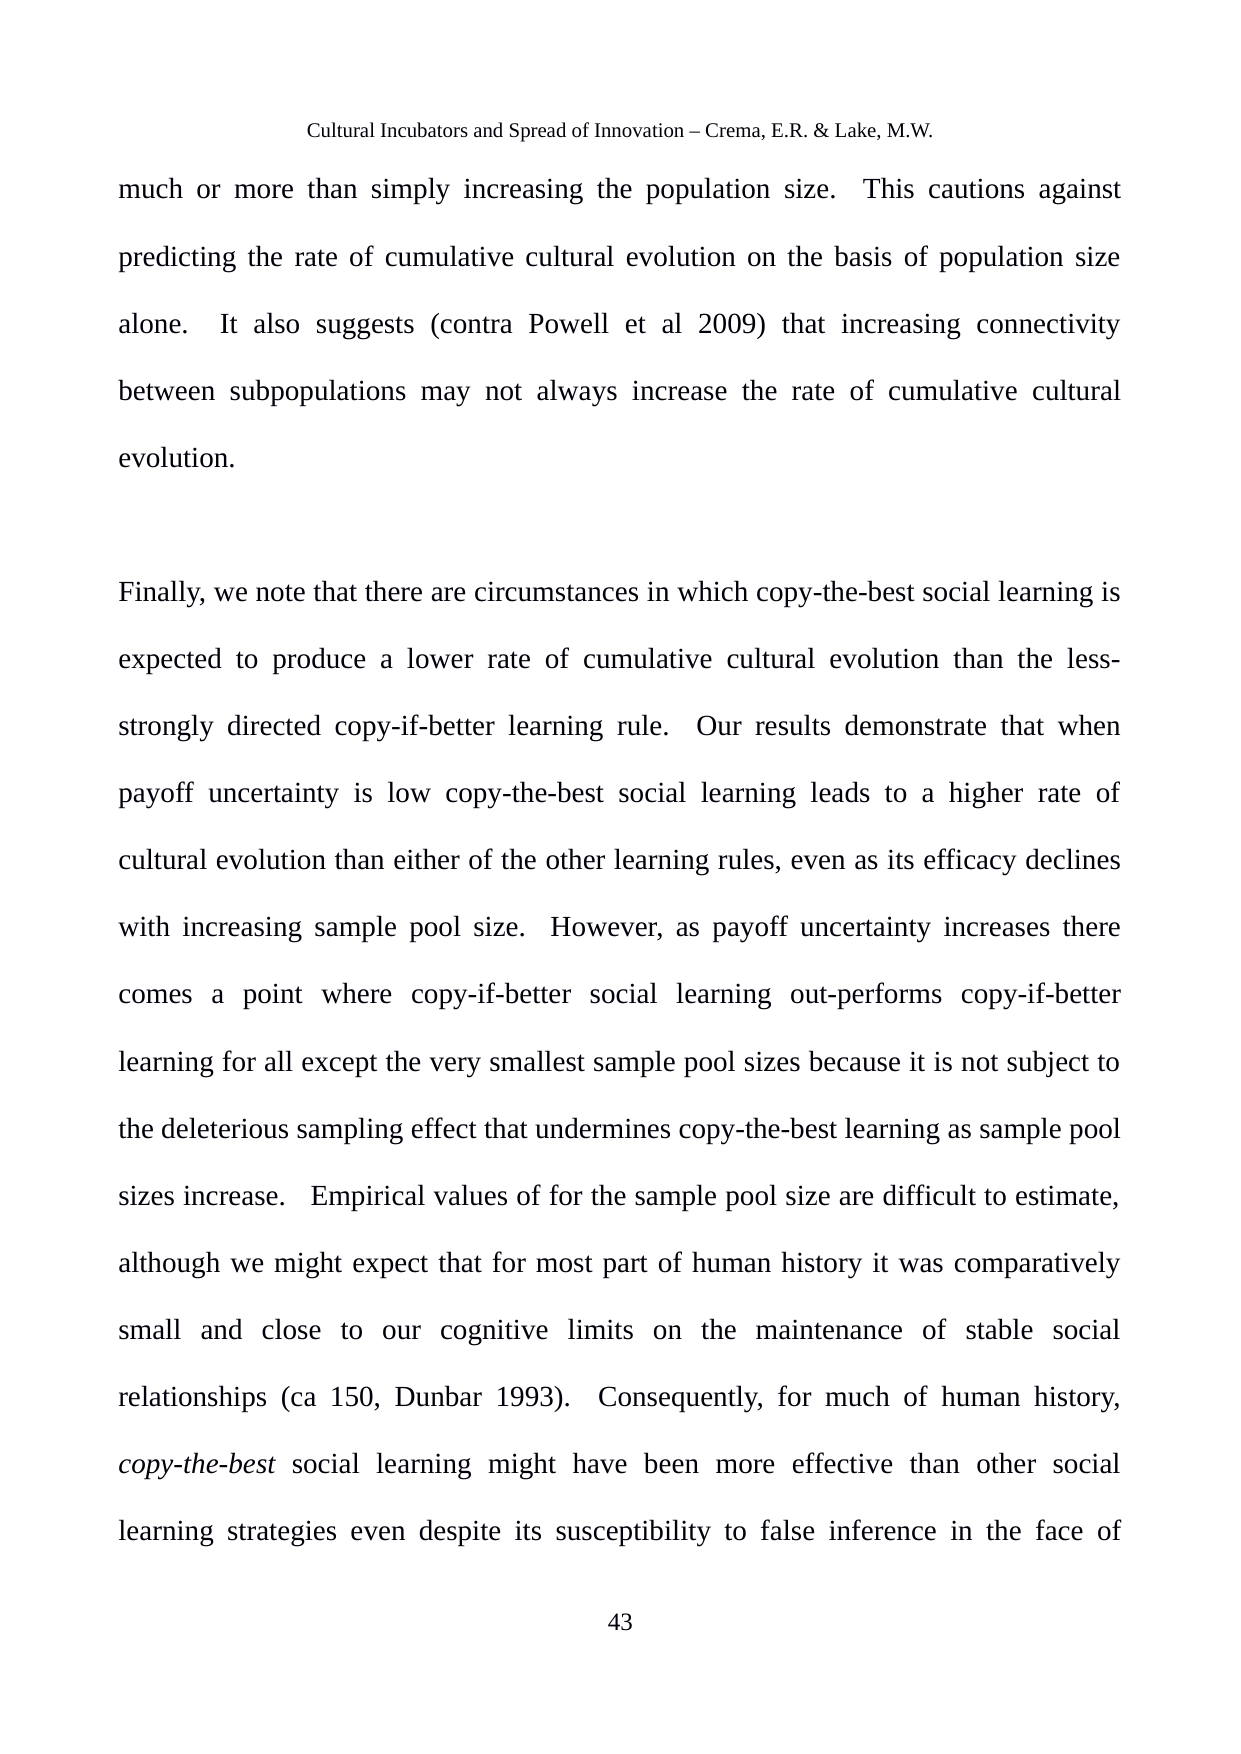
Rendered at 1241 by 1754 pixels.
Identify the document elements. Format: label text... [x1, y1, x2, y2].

text much or more than simply increasing the population size. This cautions against predicting the rate of cumulative cultural evolution on the basis of population size alone. It also suggests (contra Powell et al 2009) that increasing connectivity between subpopulations may not always increase the rate of cumulative cultural evolution. [118, 172, 1122, 473]
text Finally, we note that there are circumstances in which copy-the-best social learning is expected to produce a lower rate of cumulative cultural evolution than the less-strongly directed copy-if-better learning rule. Our results demonstrate that when payoff uncertainty is low copy-the-best social learning leads to a higher rate of cultural evolution than either of the other learning rules, even as its efficacy declines with increasing sample pool size. However, as payoff uncertainty increases there comes a point where copy-if-better social learning out-performs copy-if-better learning for all except the very smallest sample pool sizes because it is not subject to the deleterious sampling effect that undermines copy-the-best learning as sample pool sizes increase. Empirical values of for the sample pool size are difficult to estimate, although we might expect that for most part of human history it was comparatively small and close to our cognitive limits on the maintenance of stable social relationships (ca 150, Dunbar 1993). Consequently, for much of human history, copy-the-best social learning might have been more effective than other social learning strategies even despite its susceptibility to false inference in the face of [118, 574, 1122, 1547]
